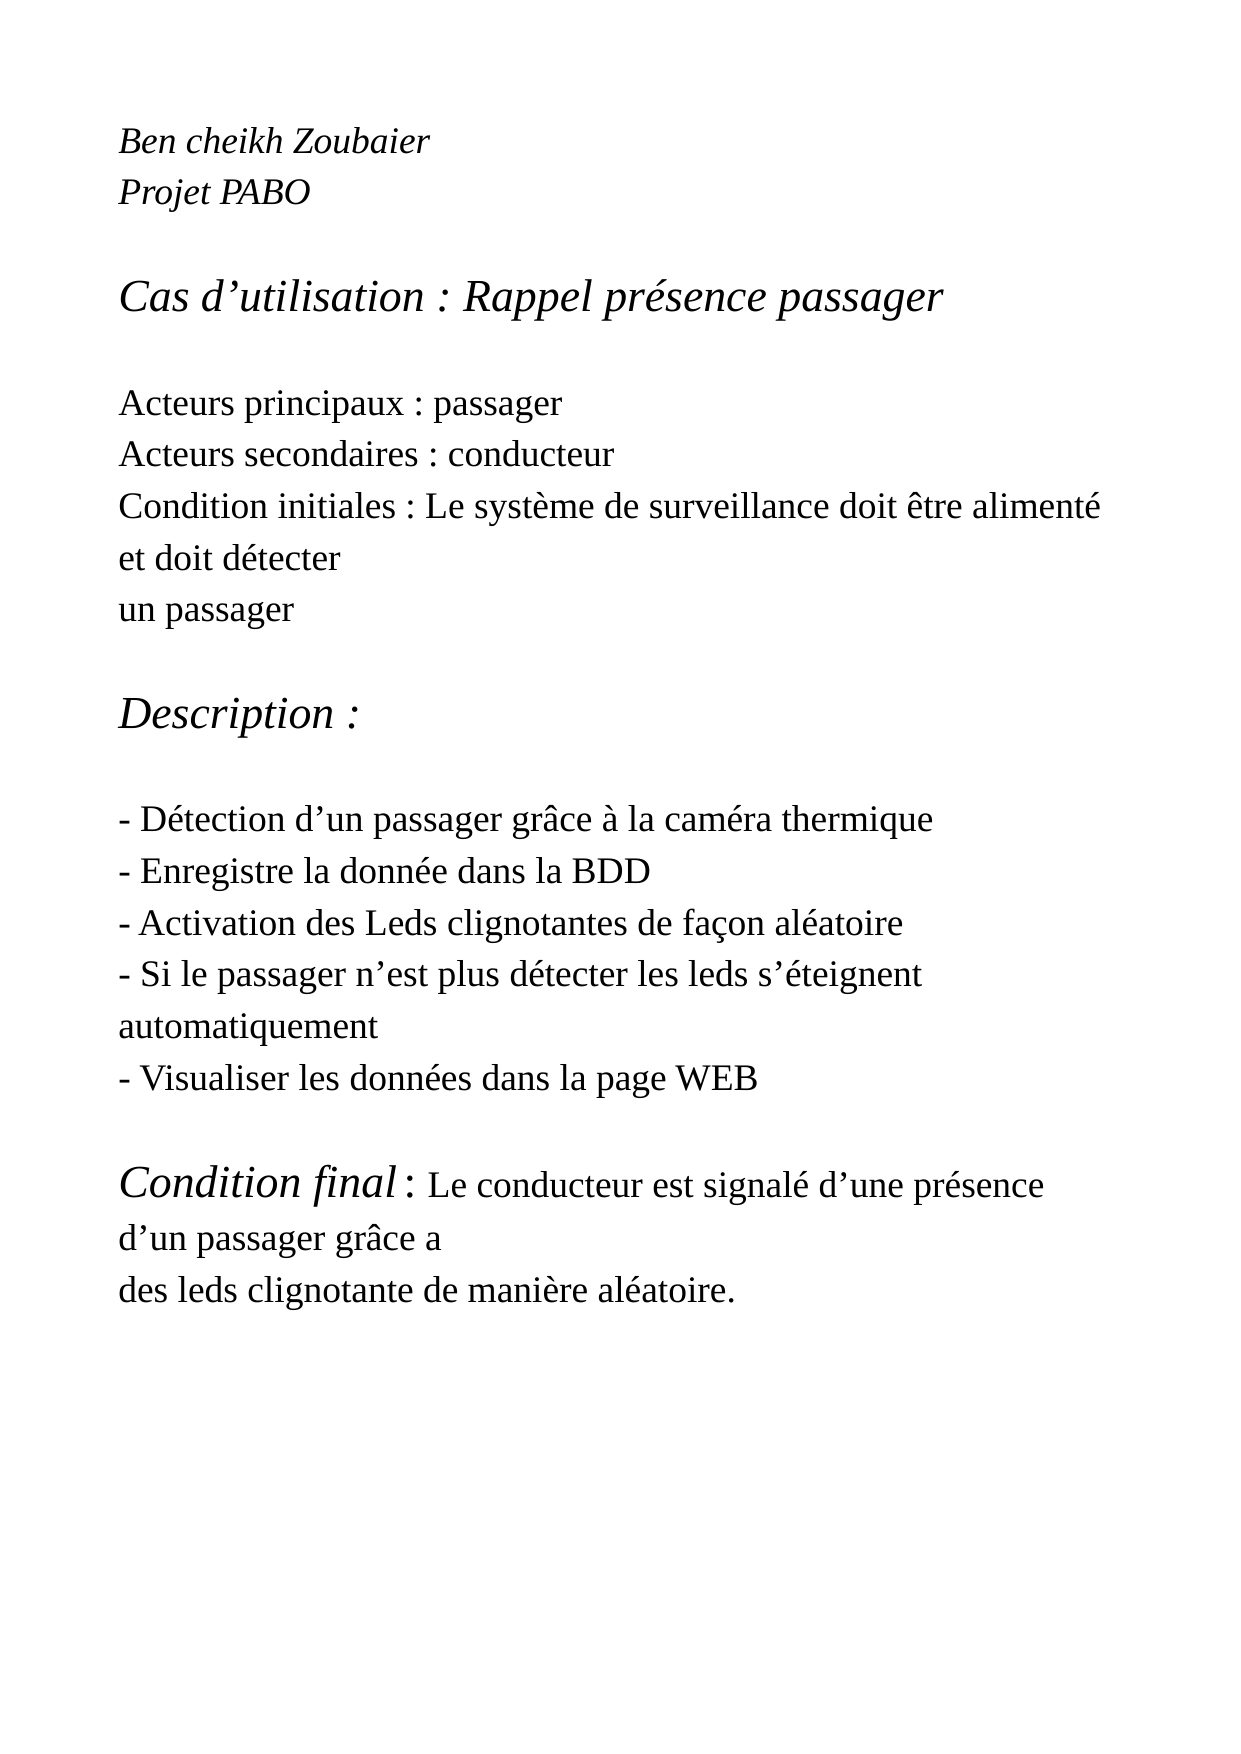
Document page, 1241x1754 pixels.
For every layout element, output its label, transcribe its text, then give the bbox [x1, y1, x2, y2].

text un passager [118, 587, 1122, 630]
text - Si le passager n’est plus détecter les leds s’éteignent automatiquement [118, 952, 1122, 1046]
text des leds clignotante de manière aléatoire. [118, 1267, 1122, 1310]
text Ben cheikh Zoubaier [118, 118, 1122, 161]
text Condition final : Le conducteur est signalé d’une présence d’un passager grâce a [118, 1154, 1122, 1259]
text - Activation des Leds clignotantes de façon aléatoire [118, 900, 1122, 943]
text - Visualiser les données dans la page WEB [118, 1055, 1122, 1098]
text Acteurs principaux : passager [118, 380, 1122, 423]
text Cas d’utilisation : Rappel présence passager [118, 269, 1122, 322]
text - Enregistre la donnée dans la BDD [118, 848, 1122, 891]
text Projet PABO [118, 170, 1122, 213]
text Condition initiales : Le système de surveillance doit être alimenté et doit détecter [118, 483, 1122, 578]
text Acteurs secondaires : conducteur [118, 432, 1122, 475]
text Description : [118, 686, 1122, 738]
text - Détection d’un passager grâce à la caméra thermique [118, 797, 1122, 840]
